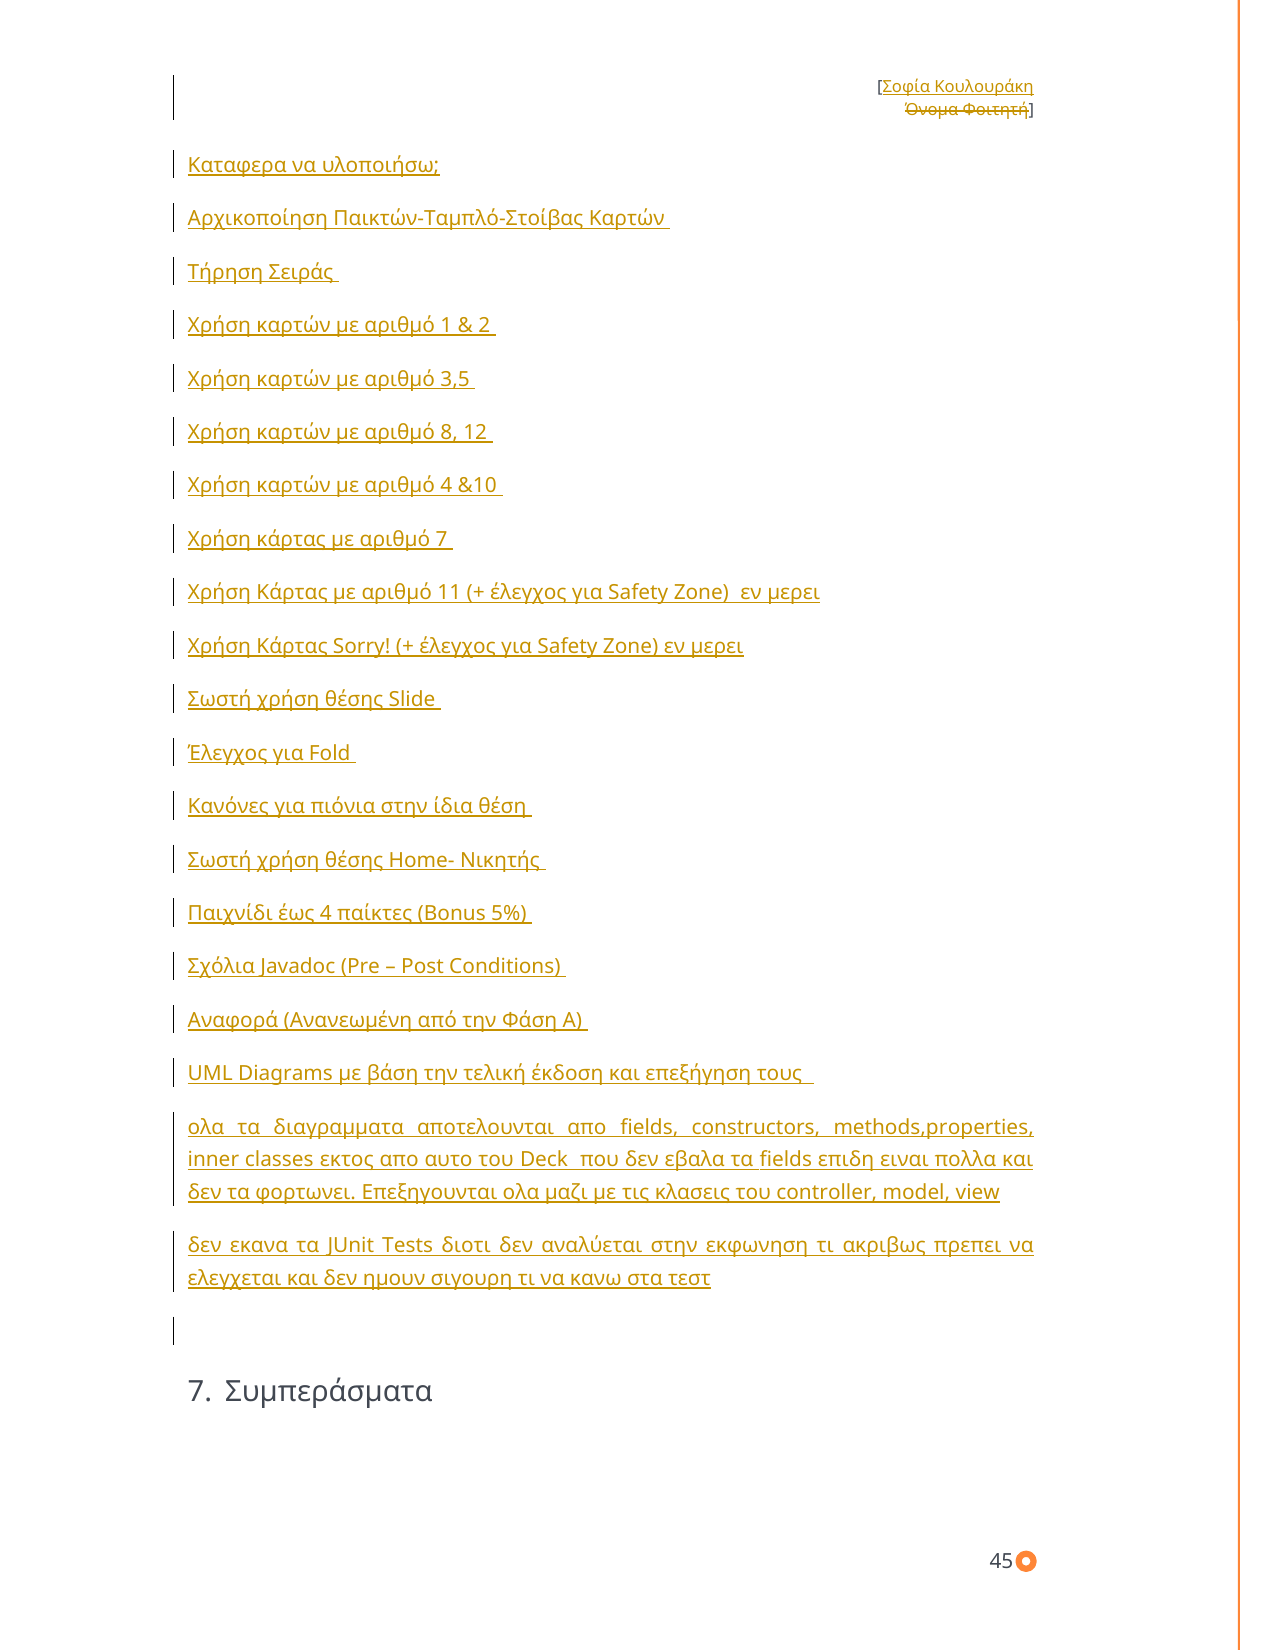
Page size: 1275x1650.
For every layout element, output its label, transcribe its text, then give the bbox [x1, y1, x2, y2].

text Καταφερα να υλοποιήσω; [187, 150, 1034, 178]
text inner classes εκτος απο αυτο του Deck που δεν εβαλα τα fields επιδη ειναι πολλα και δεν τα φορτωνει. Επεξηγουνται ολα μαζι με τις κλασεις του controller, model, view [187, 1137, 1034, 1206]
text UML Diagrams με βάση την τελική έκδοση και επεξήγηση τους [187, 1058, 1034, 1087]
text ολα τα διαγραμματα αποτελουνται απο fields, constructors, methods,properties, [187, 1112, 1034, 1136]
text Τήρηση Σειράς [187, 257, 1034, 285]
text Χρήση καρτών με αριθμό 3,5 [187, 364, 1034, 392]
text Χρήση καρτών με αριθμό 4 &10 [187, 471, 1034, 499]
text Σωστή χρήση θέσης Slide [187, 684, 1034, 713]
text Σωστή χρήση θέσης Home- Νικητής [187, 845, 1034, 873]
text Αναφορά (Ανανεωμένη από την Φάση Α) [187, 1005, 1034, 1033]
text ελεγχεται και δεν ημουν σιγουρη τι να κανω στα τεστ [187, 1256, 1034, 1292]
text Χρήση Κάρτας Sorry! (+ έλεγχος για Safety Zone) εν μερει [187, 631, 1034, 659]
text Χρήση Κάρτας με αριθμό 11 (+ έλεγχος για Safety Zone) εν μερει [187, 577, 1034, 606]
text Έλεγχος για Fold [187, 738, 1034, 766]
text Αρχικοποίηση Παικτών-Ταμπλό-Στοίβας Καρτών [187, 203, 1034, 232]
text Σχόλια Javadoc (Pre – Post Conditions) [187, 952, 1034, 980]
text δεν εκανα τα JUnit Tests διοτι δεν αναλύεται στην εκφωνηση τι ακριβως πρεπει να [187, 1231, 1034, 1255]
subtitle Συμπεράσματα [187, 1370, 1034, 1410]
text Χρήση κάρτας με αριθμό 7 [187, 524, 1034, 552]
text Χρήση καρτών με αριθμό 8, 12 [187, 417, 1034, 446]
text Παιχνίδι έως 4 παίκτες (Bonus 5%) [187, 898, 1034, 927]
text Κανόνες για πιόνια στην ίδια θέση [187, 791, 1034, 820]
text Χρήση καρτών με αριθμό 1 & 2 [187, 310, 1034, 339]
